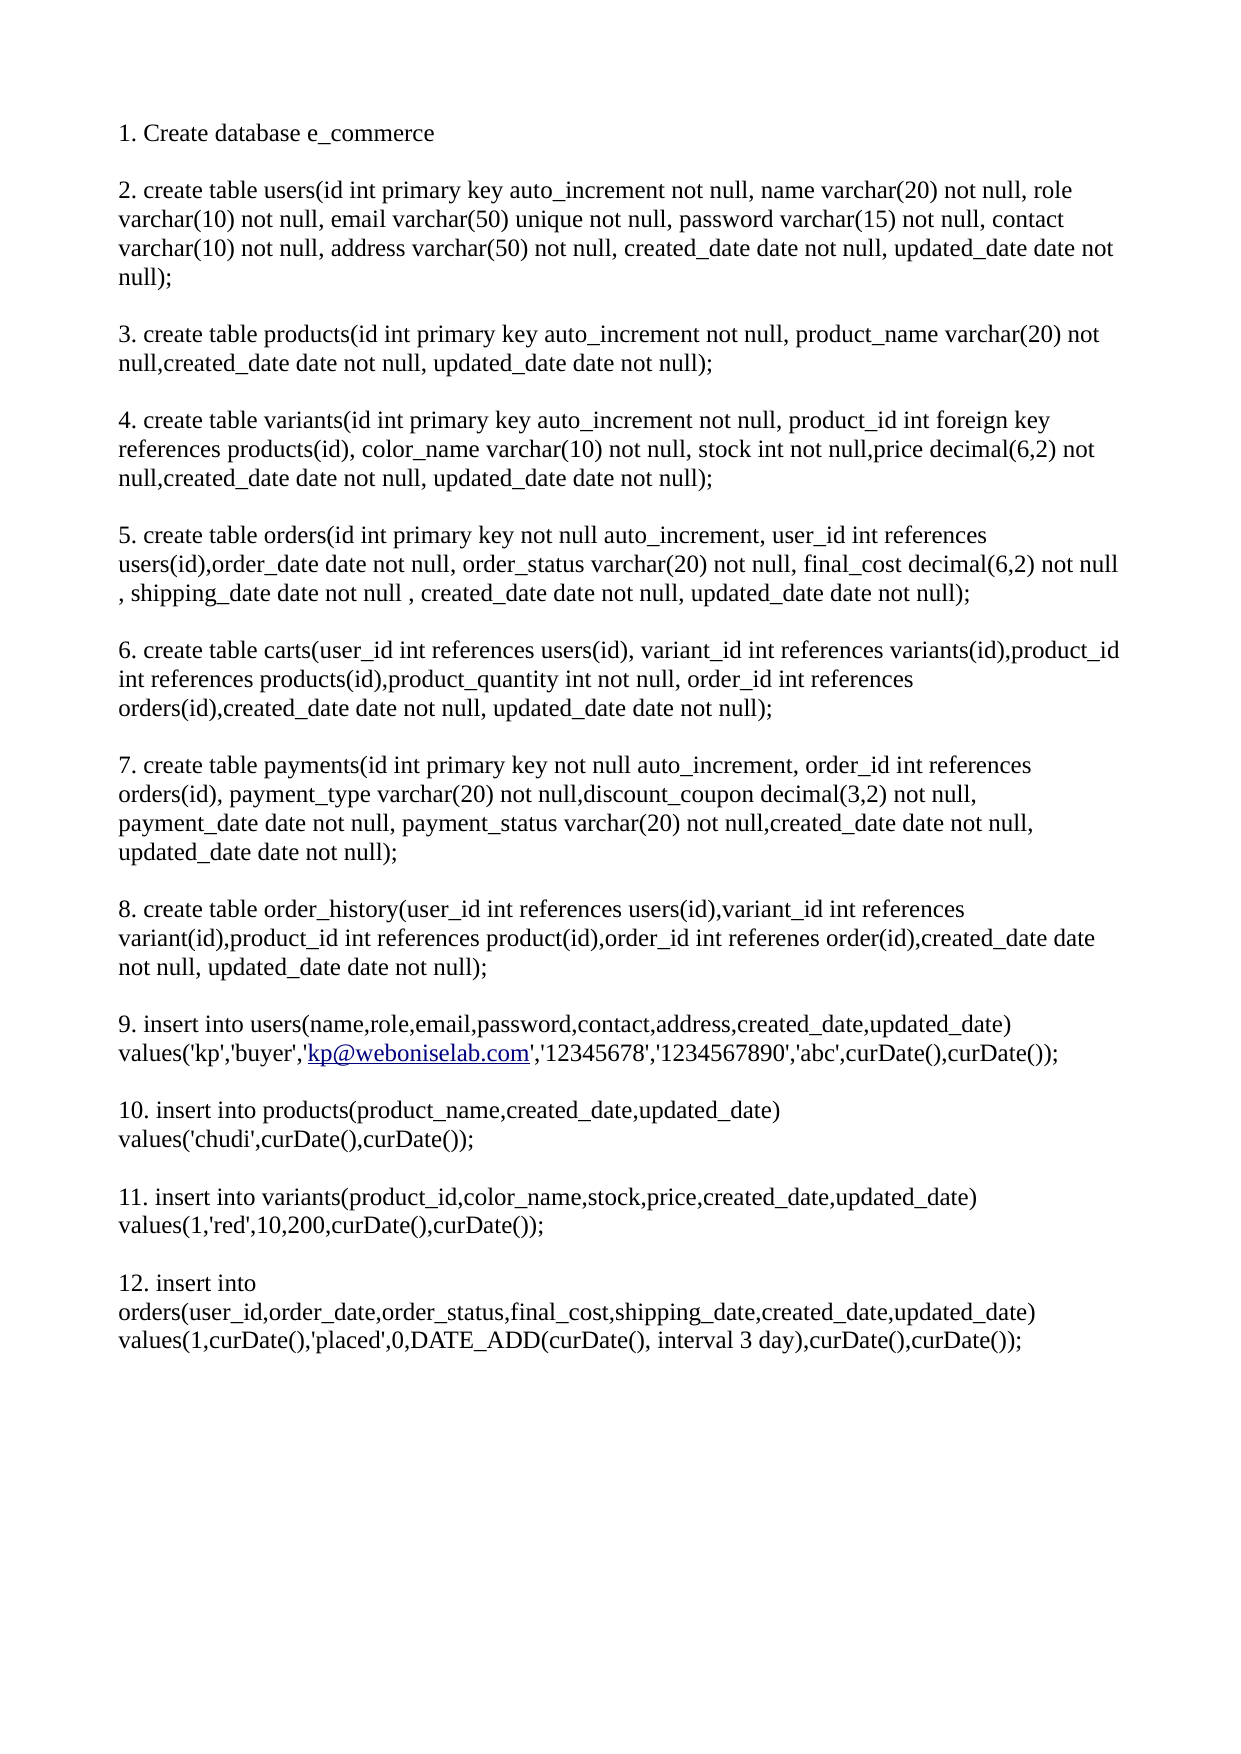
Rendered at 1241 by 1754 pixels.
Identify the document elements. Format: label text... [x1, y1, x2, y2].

text 5. create table orders(id int primary key not null auto_increment, user_id int references users(id),order_date date not null, order_status varchar(20) not null, final_cost decimal(6,2) not null , shipping_date date not null , created_date date not null, updated_date date not null); [118, 521, 1122, 607]
text 8. create table order_history(user_id int references users(id),variant_id int references variant(id),product_id int references product(id),order_id int referenes order(id),created_date date not null, updated_date date not null); [118, 894, 1122, 981]
text 4. create table variants(id int primary key auto_increment not null, product_id int foreign key references products(id), color_name varchar(10) not null, stock int not null,price decimal(6,2) not null,created_date date not null, updated_date date not null); [118, 406, 1122, 492]
text 7. create table payments(id int primary key not null auto_increment, order_id int references orders(id), payment_type varchar(20) not null,discount_coupon decimal(3,2) not null, payment_date date not null, payment_status varchar(20) not null,created_date date not null, updated_date date not null); [118, 751, 1122, 866]
text 12. insert into orders(user_id,order_date,order_status,final_cost,shipping_date,created_date,updated_date) values(1,curDate(),'placed',0,DATE_ADD(curDate(), interval 3 day),curDate(),curDate()); [118, 1268, 1122, 1354]
text 3. create table products(id int primary key auto_increment not null, product_name varchar(20) not null,created_date date not null, updated_date date not null); [118, 319, 1122, 377]
text 11. insert into variants(product_id,color_name,stock,price,created_date,updated_date) values(1,'red',10,200,curDate(),curDate()); [118, 1182, 1122, 1239]
text 6. create table carts(user_id int references users(id), variant_id int references variants(id),product_id int references products(id),product_quantity int not null, order_id int references orders(id),created_date date not null, updated_date date not null); [118, 636, 1122, 722]
text 1. Create database e_commerce [118, 118, 1122, 147]
text 9. insert into users(name,role,email,password,contact,address,created_date,updated_date) values('kp','buyer','kp@weboniselab.com','12345678','1234567890','abc',curDate(),curDate()); [118, 1009, 1122, 1067]
text 2. create table users(id int primary key auto_increment not null, name varchar(20) not null, role varchar(10) not null, email varchar(50) unique not null, password varchar(15) not null, contact varchar(10) not null, address varchar(50) not null, created_date date not null, updated_date date not null); [118, 176, 1122, 291]
text 10. insert into products(product_name,created_date,updated_date) values('chudi',curDate(),curDate()); [118, 1096, 1122, 1153]
